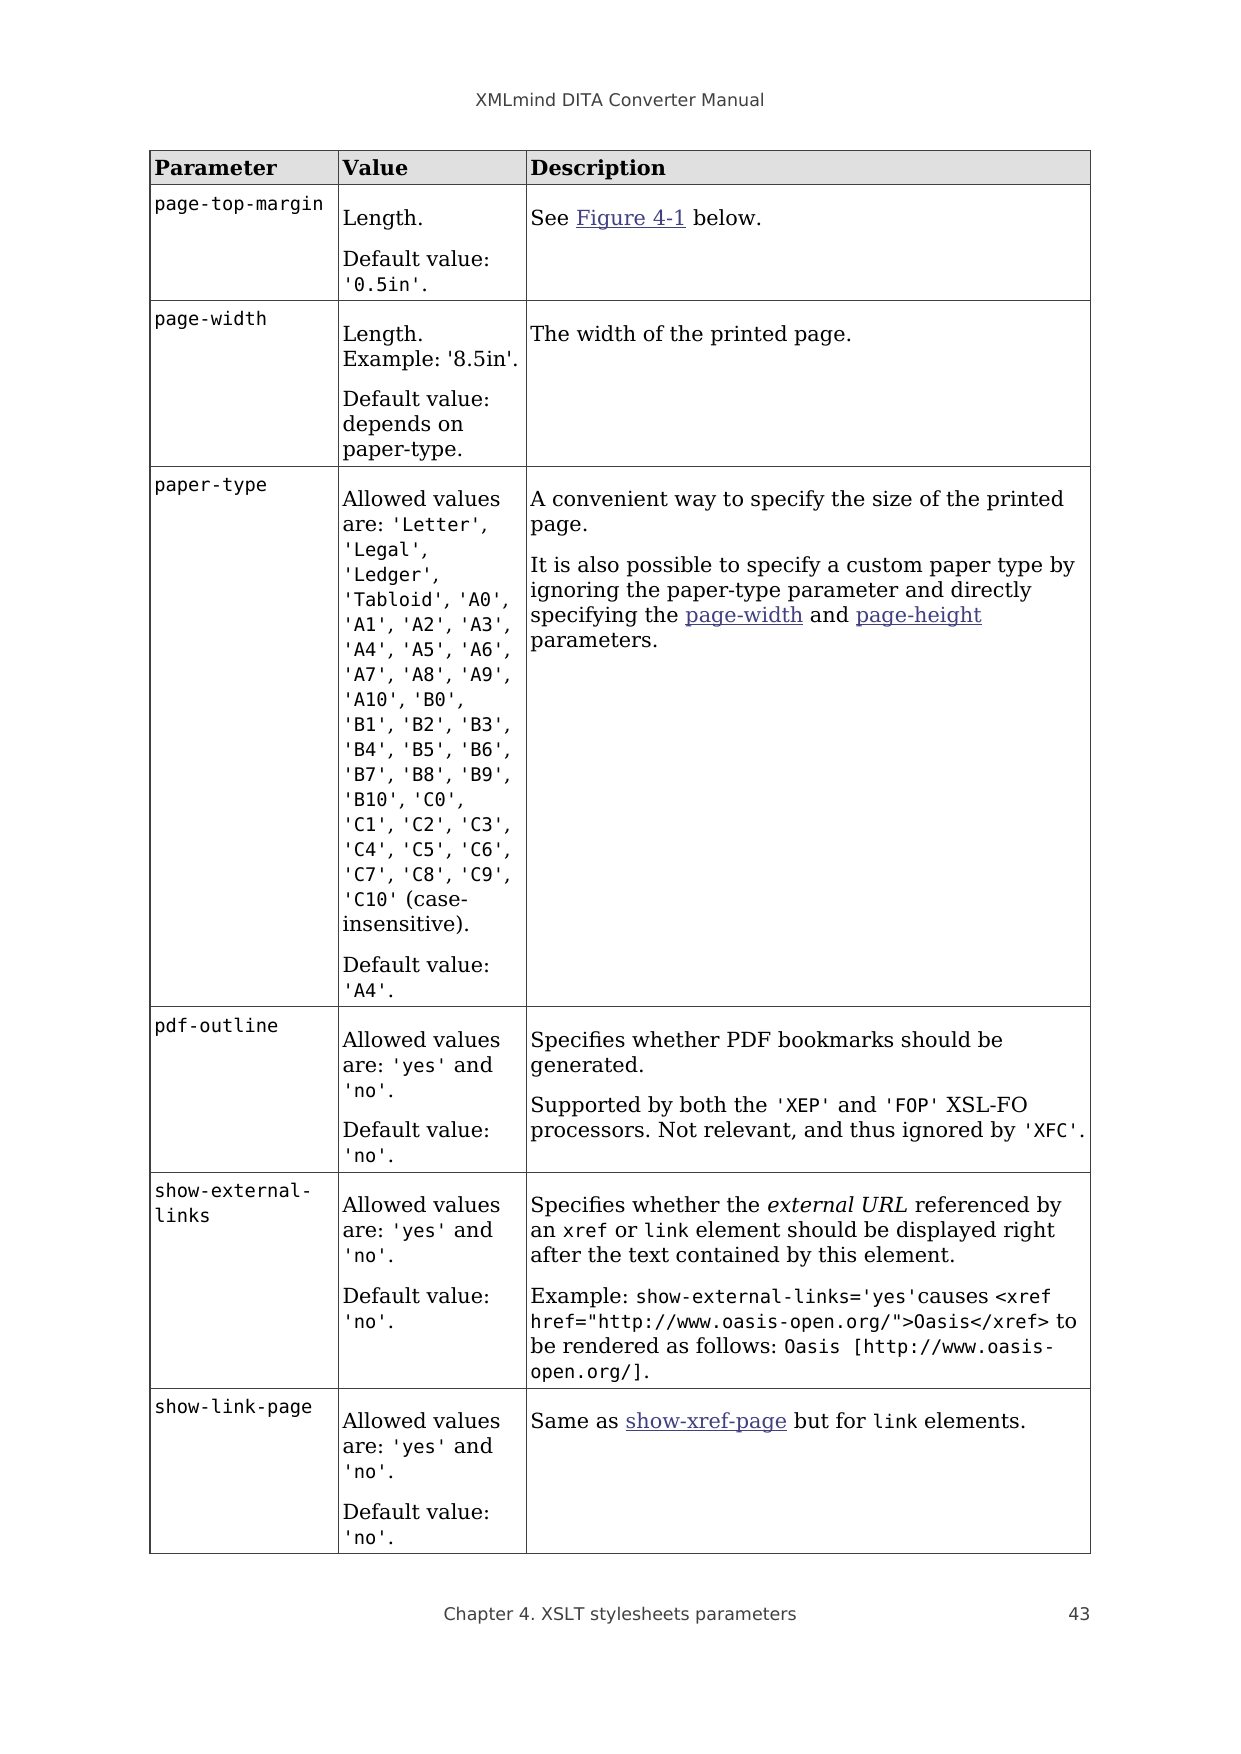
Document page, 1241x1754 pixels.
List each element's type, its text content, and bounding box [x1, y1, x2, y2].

table_cell See Figure 4-1 below. [527, 185, 1090, 300]
table_cell Length. Example: '8.5in'. Default value: depends on paper-type. [339, 301, 526, 466]
table_cell The width of the printed page. [527, 301, 1090, 466]
table_cell Allowed values are: 'yes' and 'no'. Default value: 'no'. [339, 1173, 526, 1387]
table_cell Same as show-xref-page but for link elements. [527, 1389, 1090, 1553]
table_cell Specifies whether PDF bookmarks should be generated. Supported by both the 'XEP' and 'FOP' XSL-FO processors. Not relevant, and thus ignored by 'XFC'. [527, 1007, 1090, 1172]
table_cell Allowed values are: 'yes' and 'no'. Default value: 'no'. [339, 1007, 526, 1172]
table_cell show-external-links [151, 1173, 338, 1387]
table_cell Allowed values are: 'yes' and 'no'. Default value: 'no'. [339, 1389, 526, 1553]
table_cell show-link-page [151, 1389, 338, 1553]
table_header Parameter [151, 151, 338, 184]
table_cell paper-type [151, 467, 338, 1006]
table_cell page-width [151, 301, 338, 466]
table_cell page-top-margin [151, 185, 338, 300]
table_header Value [339, 151, 526, 184]
table_cell Length. Default value: '0.5in'. [339, 185, 526, 300]
table_cell A convenient way to specify the size of the printed page. It is also possible to specify a custom paper type by ignoring the paper-type parameter and directly specifying the page-width and page-height parameters. [527, 467, 1090, 1006]
table_header Description [527, 151, 1090, 184]
table_cell pdf-outline [151, 1007, 338, 1172]
table_cell Allowed values are: 'Letter', 'Legal', 'Ledger', 'Tabloid', 'A0', 'A1', 'A2', 'A3', 'A4', 'A5', 'A6', 'A7', 'A8', 'A9', 'A10', 'B0', 'B1', 'B2', 'B3', 'B4', 'B5', 'B6', 'B7', 'B8', 'B9', 'B10', 'C0', 'C1', 'C2', 'C3', 'C4', 'C5', 'C6', 'C7', 'C8', 'C9', 'C10' (case-insensitive). Default value: 'A4'. [339, 467, 526, 1006]
table_cell Specifies whether the external URL referenced by an xref or link element should be displayed right after the text contained by this element. Example: show-external-links='yes'causes <xref href="http://www.oasis-open.org/">Oasis</xref> to be rendered as follows: Oasis [http://www.oasis-open.org/]. [527, 1173, 1090, 1387]
